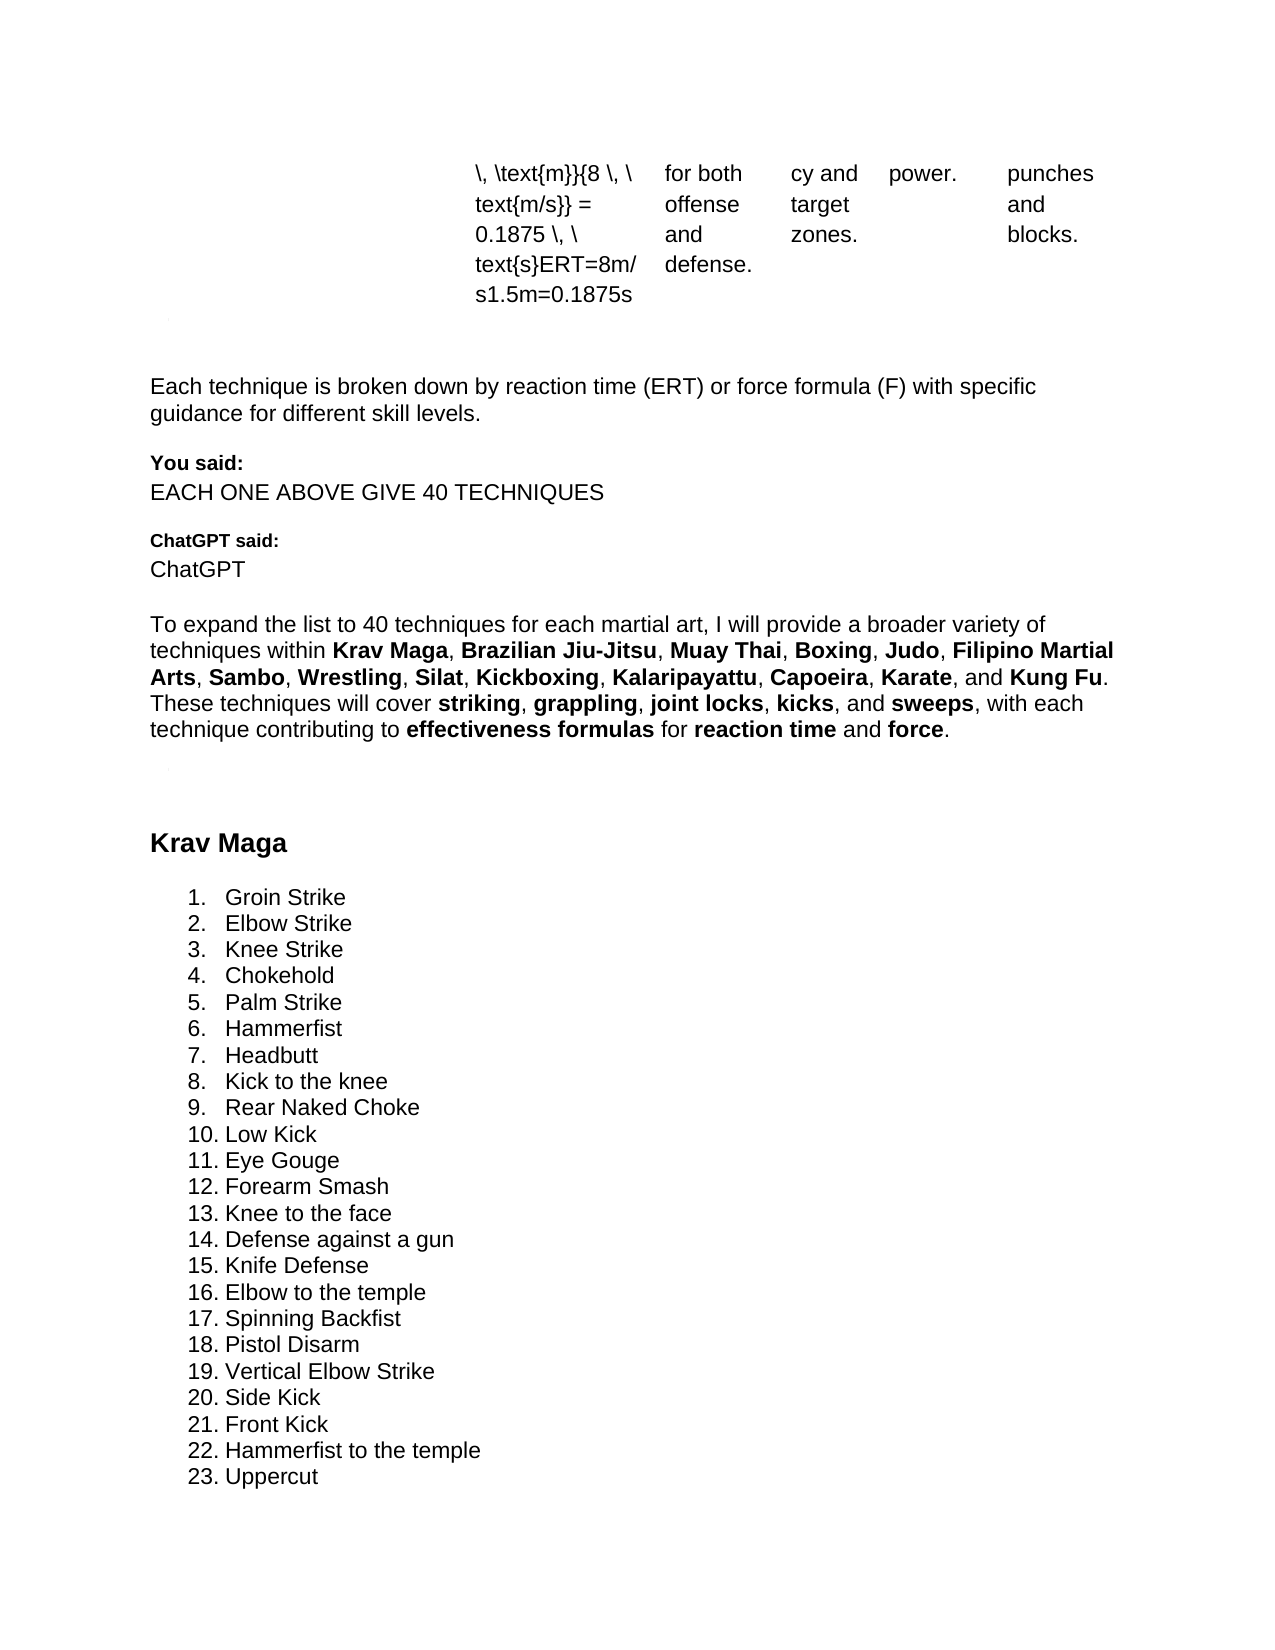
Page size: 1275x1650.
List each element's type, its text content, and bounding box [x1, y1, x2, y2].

list Elbow to the temple [187, 1279, 1125, 1305]
subtitle ChatGPT said: [150, 530, 1125, 552]
table_cell for both offense and defense. [654, 150, 780, 318]
list Hammerfist to the temple [187, 1437, 1125, 1463]
list Front Kick [187, 1411, 1125, 1437]
list Spinning Backfist [187, 1305, 1125, 1331]
text EACH ONE ABOVE GIVE 40 TECHNIQUES [150, 479, 1125, 505]
table_cell cy and target zones. [780, 150, 878, 318]
table_cell punches and blocks. [997, 150, 1125, 318]
list Uppercut [187, 1463, 1125, 1489]
subtitle You said: [150, 451, 1125, 475]
table_cell [150, 150, 271, 318]
table_cell [379, 150, 465, 318]
list Knife Defense [187, 1252, 1125, 1279]
table_cell power. [878, 150, 997, 318]
list Forearm Smash [187, 1173, 1125, 1200]
text Each technique is broken down by reaction time (ERT) or force formula (F) with specific guidance for different skill levels. [150, 373, 1125, 426]
list Kick to the knee [187, 1068, 1125, 1094]
list Vertical Elbow Strike [187, 1358, 1125, 1384]
list Eye Gouge [187, 1147, 1125, 1173]
table_cell [271, 150, 378, 318]
list Knee Strike [187, 936, 1125, 962]
list Knee to the face [187, 1200, 1125, 1226]
table_cell \, \text{m}}{8 \, \text{m/s}} = 0.1875 \, \text{s}ERT=8m/s1.5m​=0.1875s [465, 150, 654, 318]
list Side Kick [187, 1384, 1125, 1411]
list Groin Strike [187, 883, 1125, 910]
list Hammerfist [187, 1015, 1125, 1042]
text ChatGPT [150, 556, 1125, 582]
list Headbutt [187, 1042, 1125, 1068]
list Defense against a gun [187, 1226, 1125, 1252]
text To expand the list to 40 techniques for each martial art, I will provide a broader variety of techniques within Krav Maga, Brazilian Jiu-Jitsu, Muay Thai, Boxing, Judo, Filipino Martial Arts, Sambo, Wrestling, Silat, Kickboxing, Kalaripayattu, Capoeira, Karate, and Kung Fu. These techniques will cover striking, grappling, joint locks, kicks, and sweeps, with each technique contributing to effectiveness formulas for reaction time and force. [150, 611, 1125, 743]
list Pistol Disarm [187, 1331, 1125, 1358]
list Low Kick [187, 1121, 1125, 1147]
list Palm Strike [187, 989, 1125, 1015]
list Rear Naked Choke [187, 1094, 1125, 1121]
list Elbow Strike [187, 910, 1125, 936]
subtitle Krav Maga [150, 827, 1125, 858]
list Chokehold [187, 962, 1125, 989]
